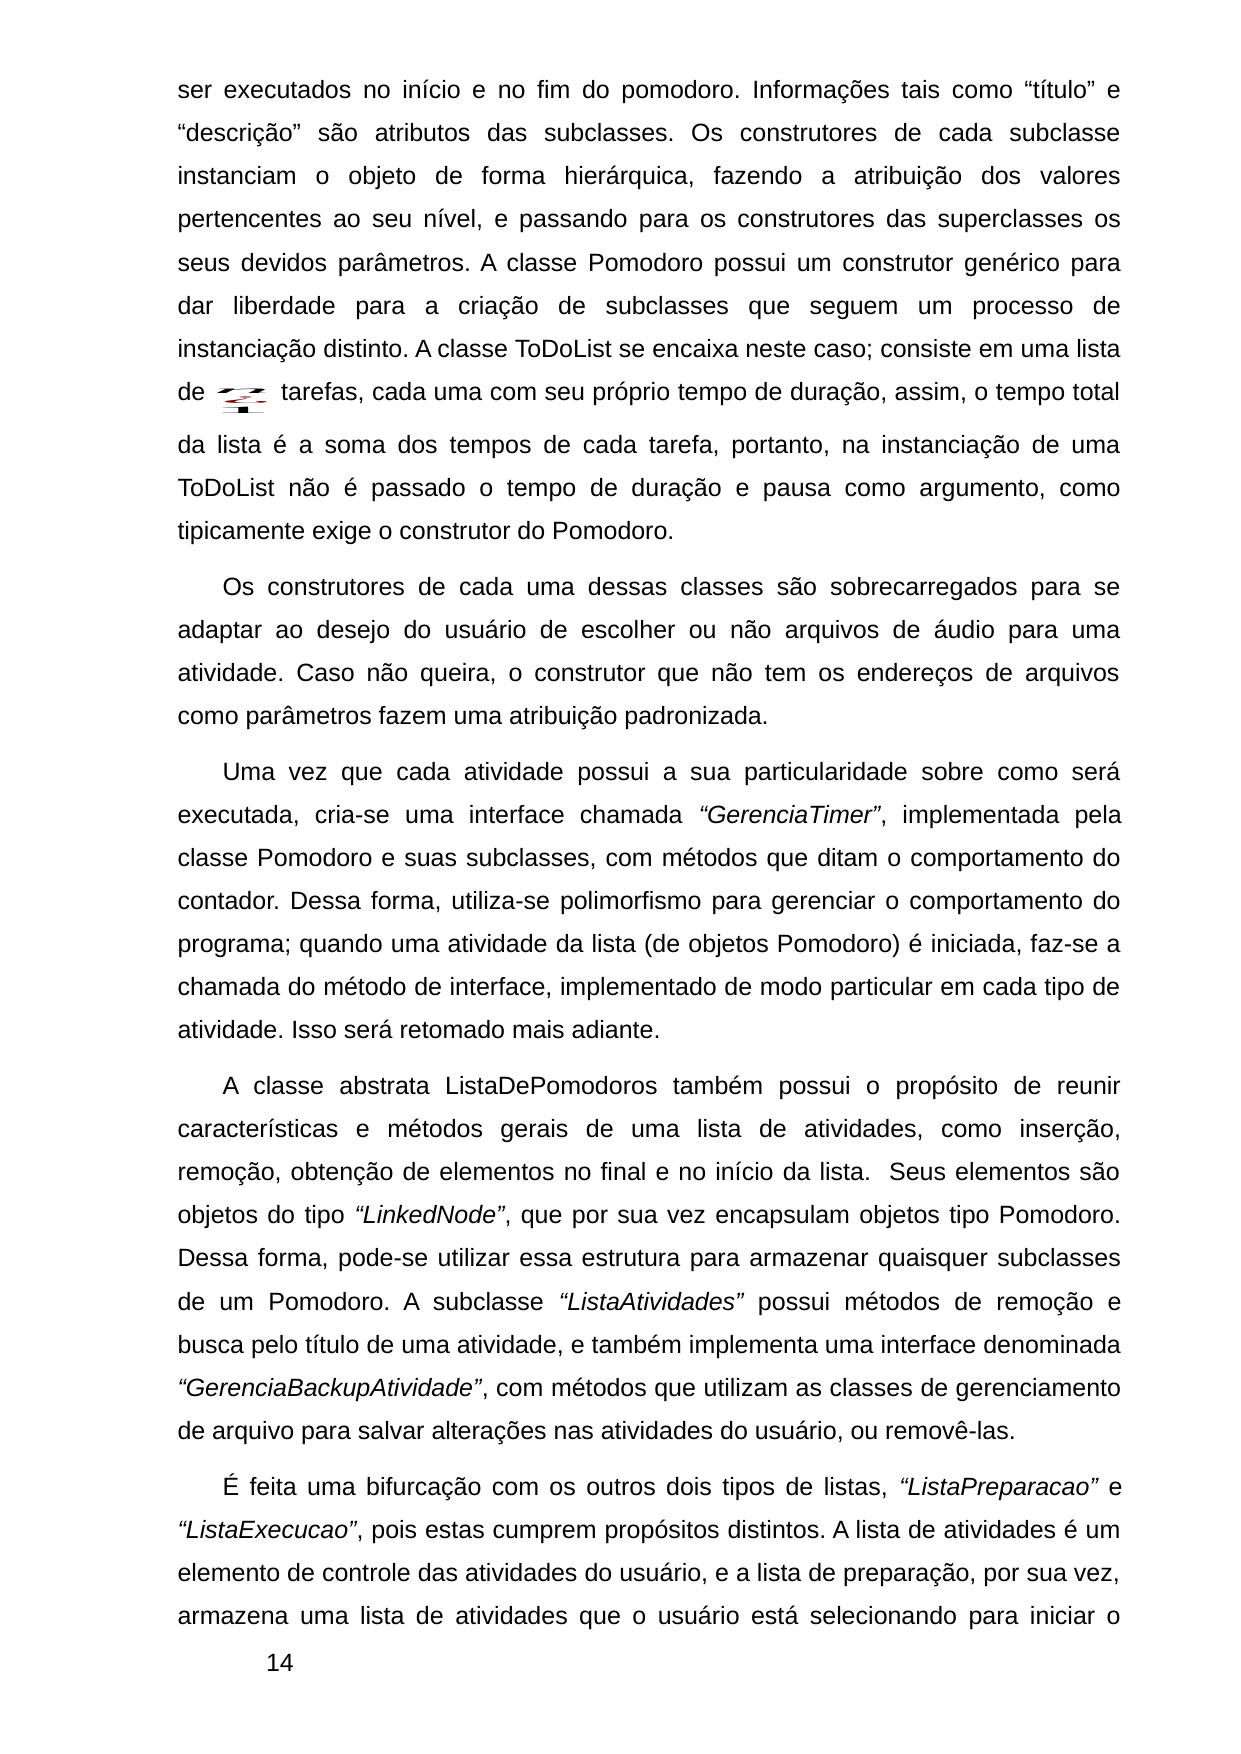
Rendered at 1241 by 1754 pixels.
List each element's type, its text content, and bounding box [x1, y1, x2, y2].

text ser executados no início e no fim do pomodoro. Informações tais como “título” e “descrição” são atributos das subclasses. Os construtores de cada subclasse instanciam o objeto de forma hierárquica, fazendo a atribuição dos valores pertencentes ao seu nível, e passando para os construtores das superclasses os seus devidos parâmetros. A classe Pomodoro possui um construtor genérico para dar liberdade para a criação de subclasses que seguem um processo de instanciação distinto. A classe ToDoList se encaixa neste caso; consiste em uma lista de tarefas, cada uma com seu próprio tempo de duração, assim, o tempo total da lista é a soma dos tempos de cada tarefa, portanto, na instanciação de uma ToDoList não é passado o tempo de duração e pausa como argumento, como tipicamente exige o construtor do Pomodoro. [177, 75, 1122, 544]
text É feita uma bifurcação com os outros dois tipos de listas, “ListaPreparacao” e “ListaExecucao”, pois estas cumprem propósitos distintos. A lista de atividades é um elemento de controle das atividades do usuário, e a lista de preparação, por sua vez, armazena uma lista de atividades que o usuário está selecionando para iniciar o [177, 1471, 1122, 1629]
text A classe abstrata ListaDePomodoros também possui o propósito de reunir características e métodos gerais de uma lista de atividades, como inserção, remoção, obtenção de elementos no final e no início da lista. Seus elementos são objetos do tipo “LinkedNode”, que por sua vez encapsulam objetos tipo Pomodoro. Dessa forma, pode-se utilizar essa estrutura para armazenar quaisquer subclasses de um Pomodoro. A subclasse “ListaAtividades” possui métodos de remoção e busca pelo título de uma atividade, e também implementa uma interface denominada “GerenciaBackupAtividade”, com métodos que utilizam as classes de gerenciamento de arquivo para salvar alterações nas atividades do usuário, ou removê-las. [177, 1071, 1122, 1444]
text Uma vez que cada atividade possui a sua particularidade sobre como será executada, cria-se uma interface chamada “GerenciaTimer”, implementada pela classe Pomodoro e suas subclasses, com métodos que ditam o comportamento do contador. Dessa forma, utiliza-se polimorfismo para gerenciar o comportamento do programa; quando uma atividade da lista (de objetos Pomodoro) é iniciada, faz-se a chamada do método de interface, implementado de modo particular em cada tipo de atividade. Isso será retomado mais adiante. [177, 756, 1122, 1044]
text Os construtores de cada uma dessas classes são sobrecarregados para se adaptar ao desejo do usuário de escolher ou não arquivos de áudio para uma atividade. Caso não queira, o construtor que não tem os endereços de arquivos como parâmetros fazem uma atribuição padronizada. [177, 571, 1122, 729]
